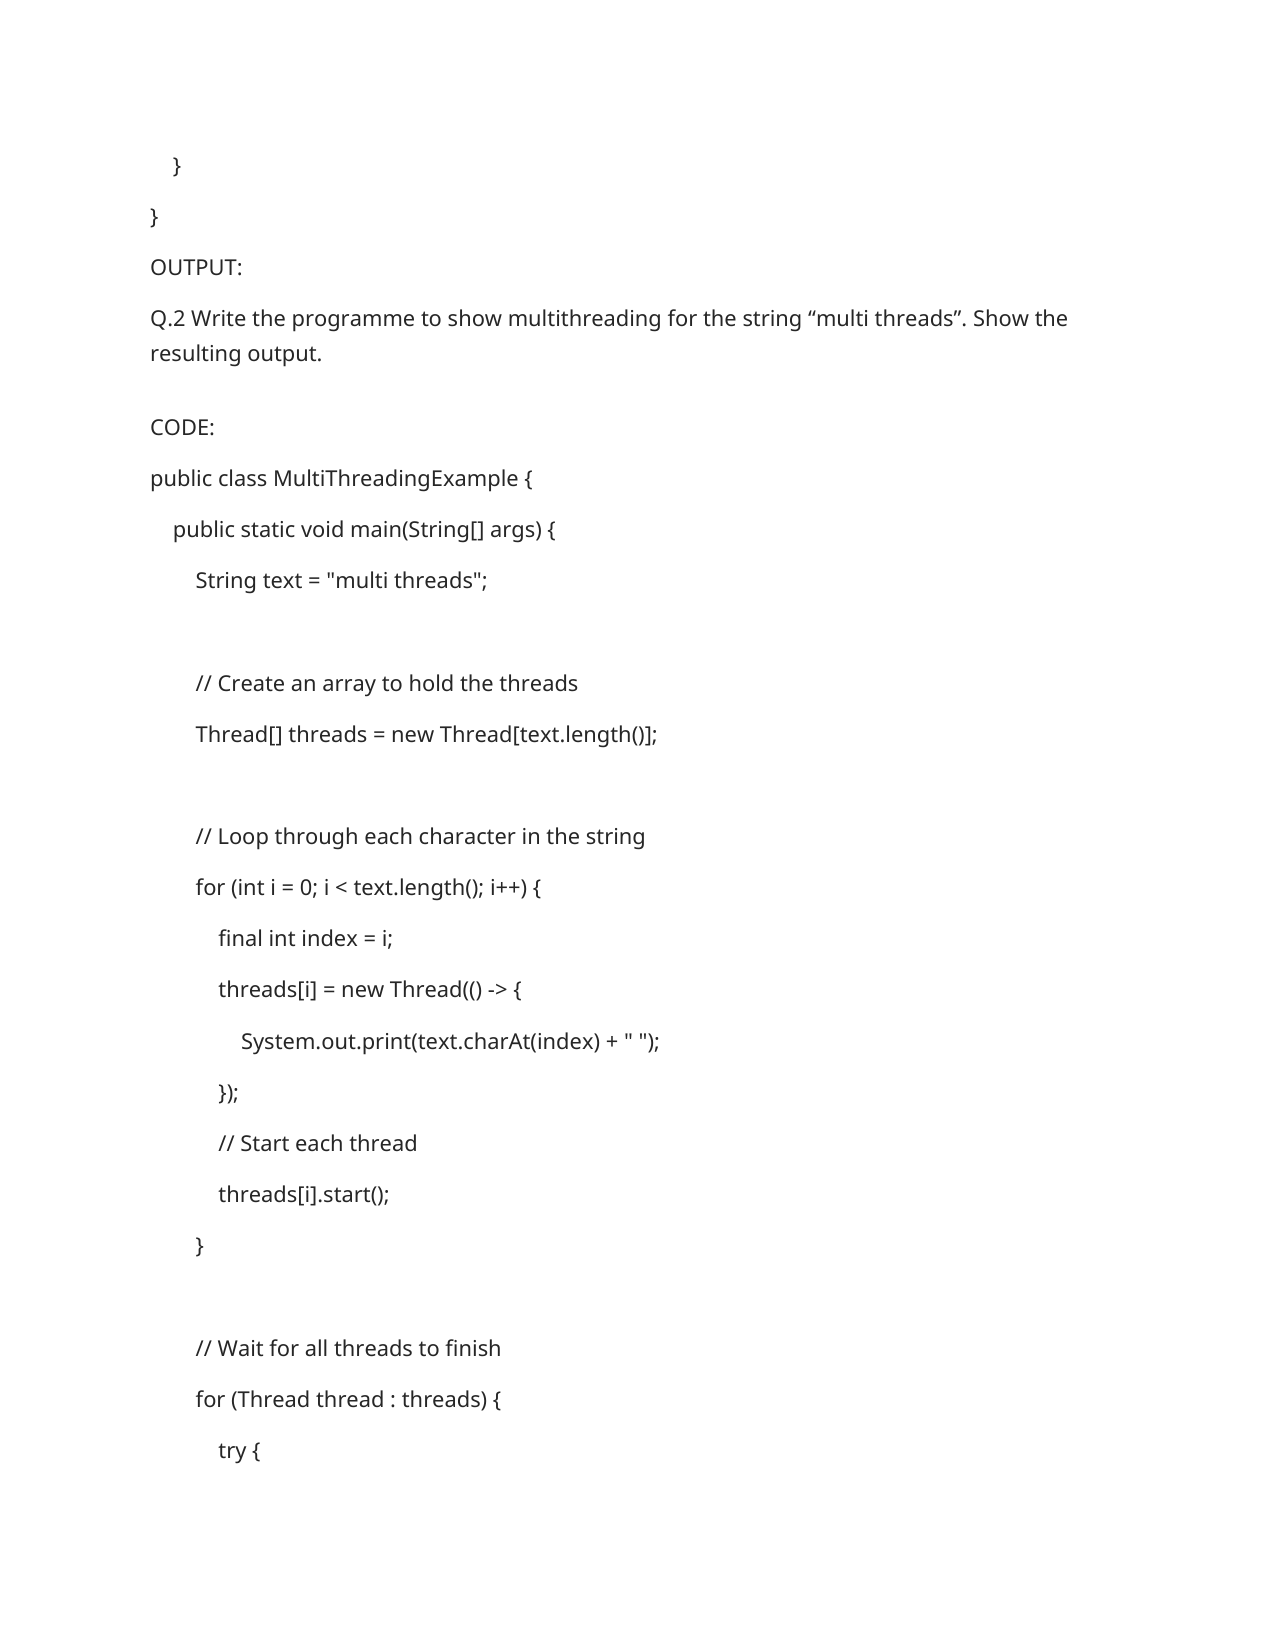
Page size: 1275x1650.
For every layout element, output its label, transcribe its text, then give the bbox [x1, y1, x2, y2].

text // Loop through each character in the string [150, 821, 1125, 851]
text Q.2 Write the programme to show multithreading for the string “multi threads”. Show the resulting output. CODE: [150, 303, 1125, 442]
text threads[i].start(); [150, 1179, 1125, 1209]
text String text = "multi threads"; [150, 565, 1125, 595]
text System.out.print(text.charAt(index) + " "); [150, 1026, 1125, 1055]
text } [150, 1230, 1125, 1260]
text final int index = i; [150, 923, 1125, 953]
text } [150, 150, 1125, 180]
text try { [150, 1435, 1125, 1464]
text // Wait for all threads to finish [150, 1332, 1125, 1362]
text } [150, 201, 1125, 231]
text public class MultiThreadingExample { [150, 463, 1125, 493]
text for (Thread thread : threads) { [150, 1384, 1125, 1413]
text // Create an array to hold the threads [150, 668, 1125, 697]
text }); [150, 1077, 1125, 1107]
text public static void main(String[] args) { [150, 514, 1125, 544]
text Thread[] threads = new Thread[text.length()]; [150, 719, 1125, 748]
text threads[i] = new Thread(() -> { [150, 974, 1125, 1004]
text // Start each thread [150, 1128, 1125, 1158]
text for (int i = 0; i < text.length(); i++) { [150, 872, 1125, 902]
text OUTPUT: [150, 252, 1125, 282]
